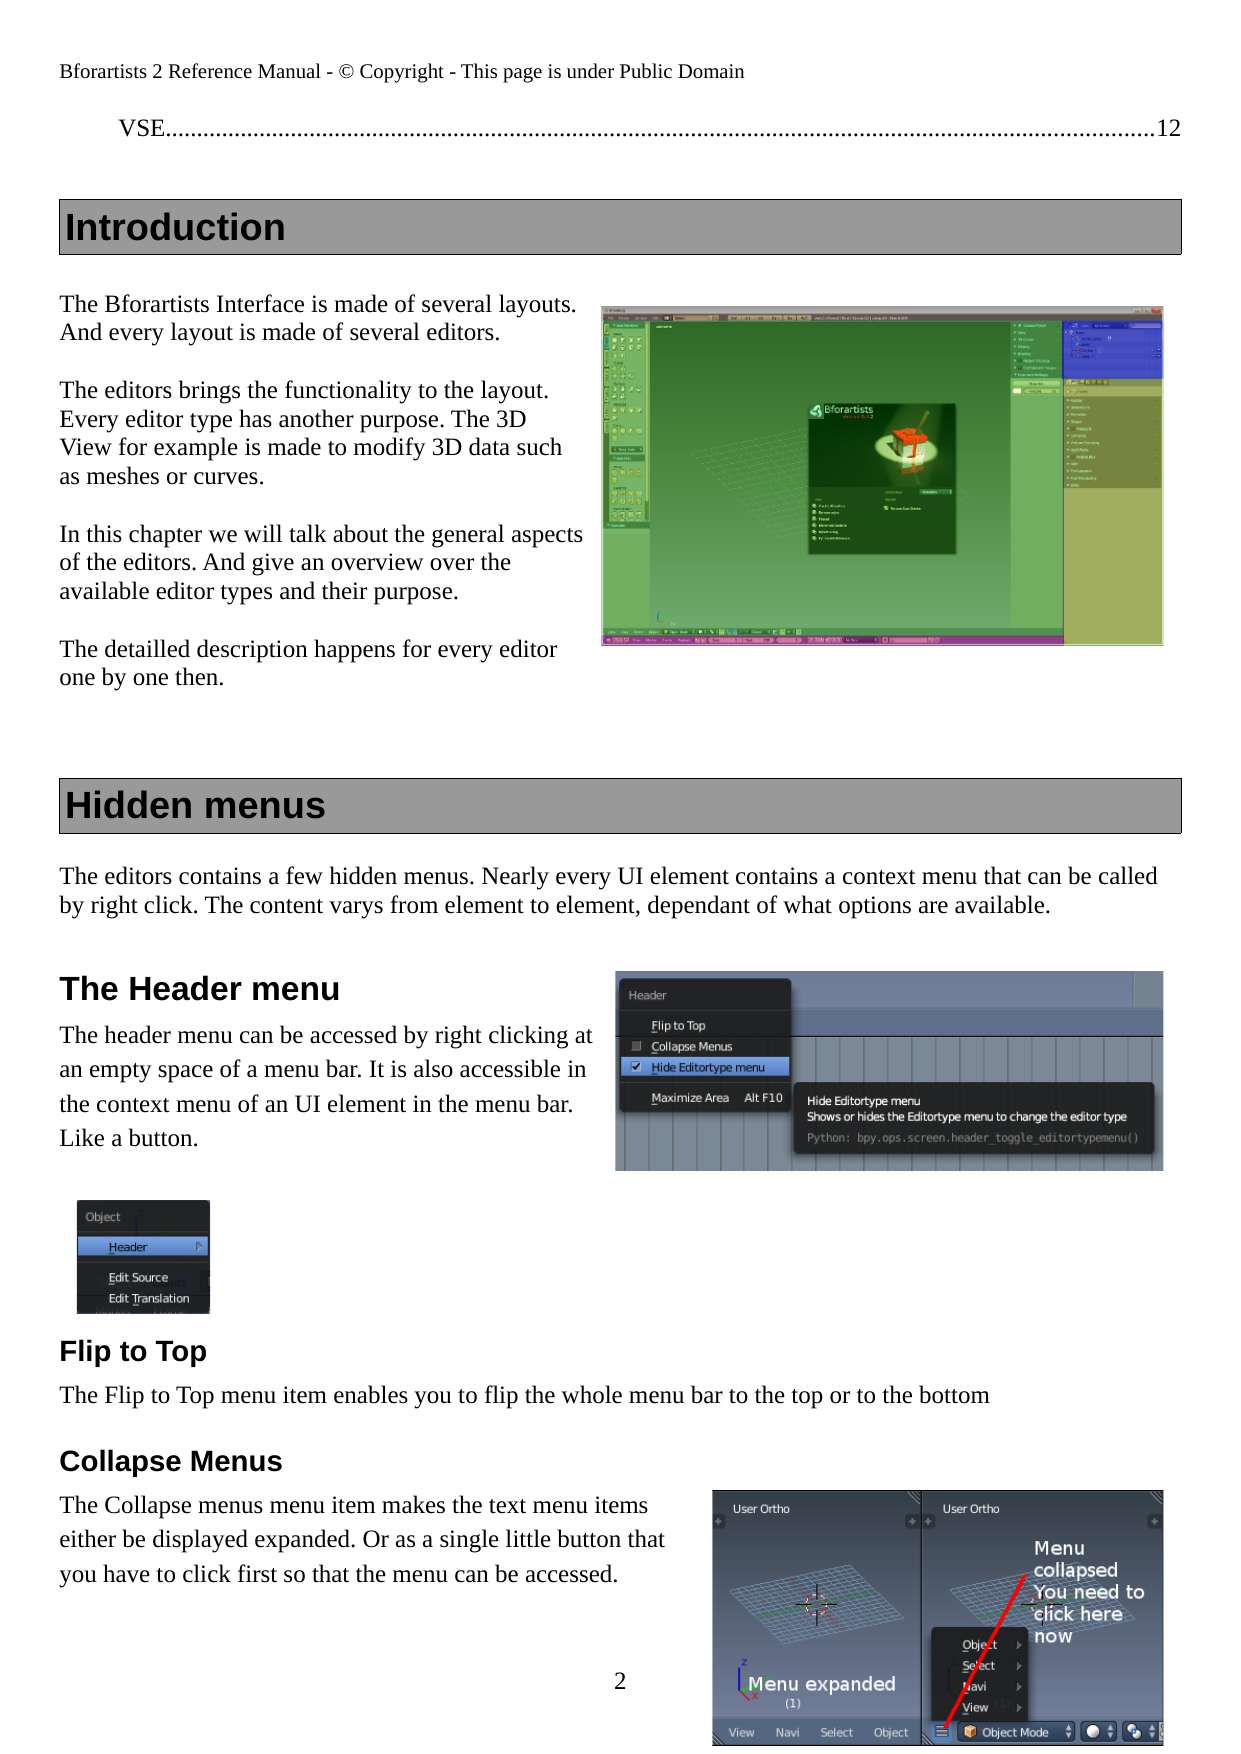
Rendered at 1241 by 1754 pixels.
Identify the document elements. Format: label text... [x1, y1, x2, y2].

picture [601, 306, 1164, 646]
subtitle Collapse Menus [59, 1444, 1181, 1478]
picture [76, 1200, 211, 1314]
text In this chapter we will talk about the general aspects of the editors. And give an overview over the available editor types and their purpose. [59, 519, 601, 605]
subtitle Flip to Top [59, 1334, 1181, 1368]
subtitle The Header menu [59, 968, 1181, 1007]
table_header Hidden menus [60, 779, 1181, 833]
text The Bforartists Interface is made of several layouts. And every layout is made of several editors. [59, 289, 1181, 346]
text The editors brings the functionality to the layout. Every editor type has another purpose. The 3D View for example is made to modify 3D data such as meshes or curves. [59, 375, 601, 490]
text The Flip to Top menu item enables you to flip the whole menu bar to the top or to the bottom [59, 1380, 1181, 1409]
table_header Introduction [60, 200, 1181, 254]
picture [712, 1490, 1164, 1746]
text The editors contains a few hidden menus. Nearly every UI element contains a context menu that can be called by right click. The content varys from element to element, dependant of what options are available. [59, 861, 1181, 919]
text The Collapse menus menu item makes the text menu items either be displayed expanded. Or as a single little button that you have to click first so that the menu can be accessed. [59, 1490, 712, 1588]
text The header menu can be accessed by right clicking at an empty space of a menu bar. It is also accessible in the context menu of an UI element in the menu bar. Like a button. [59, 1020, 615, 1152]
picture [615, 971, 1164, 1171]
text VSE 12 [118, 113, 1181, 141]
text The detailled description happens for every editor one by one then. [59, 634, 1181, 691]
